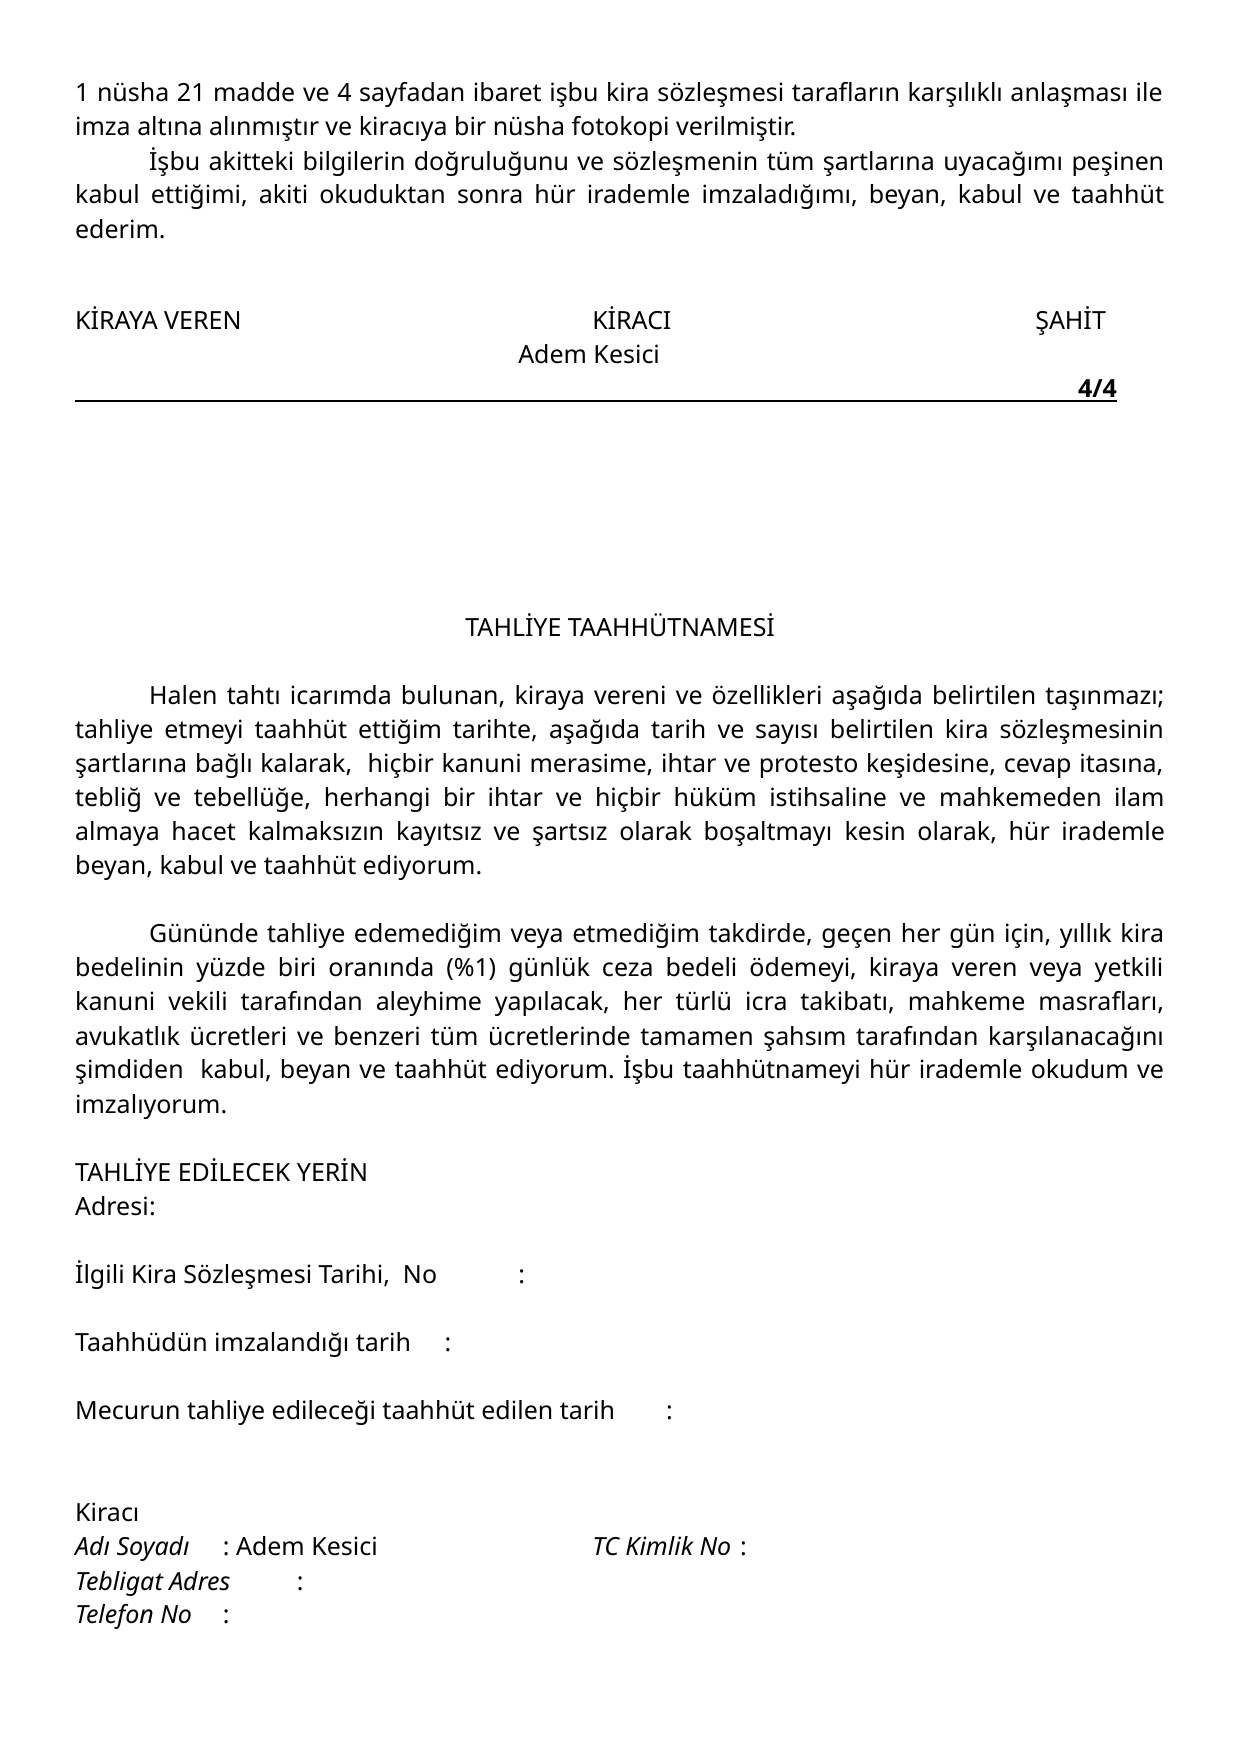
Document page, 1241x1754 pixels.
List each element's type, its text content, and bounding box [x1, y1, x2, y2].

text KİRAYA VEREN KİRACI ŞAHİT [75, 303, 1165, 337]
text Halen tahtı icarımda bulunan, kiraya vereni ve özellikleri aşağıda belirtilen taşınmazı; tahliye etmeyi taahhüt ettiğim tarihte, aşağıda tarih ve sayısı belirtilen kira sözleşmesinin şartlarına bağlı kalarak, hiçbir kanuni merasime, ihtar ve protesto keşidesine, cevap itasına, tebliğ ve tebellüğe, herhangi bir ihtar ve hiçbir hüküm istihsaline ve mahkemeden ilam almaya hacet kalmaksızın kayıtsız ve şartsız olarak boşaltmayı kesin olarak, hür irademle beyan, kabul ve taahhüt ediyorum. [75, 677, 1165, 882]
text Adı Soyadı : Adem Kesici TC Kimlik No : [75, 1529, 1165, 1563]
text Adresi : [75, 1188, 1165, 1222]
text Adem Kesici 4/4 [75, 337, 1165, 405]
text Telefon No : [75, 1597, 1165, 1631]
text TAHLİYE TAAHHÜTNAMESİ [75, 609, 1165, 643]
text Mecurun tahliye edileceği taahhüt edilen tarih : [75, 1393, 1165, 1427]
text Kiracı [75, 1495, 1165, 1529]
text İlgili Kira Sözleşmesi Tarihi, No : [75, 1257, 1165, 1291]
text Taahhüdün imzalandığı tarih : [75, 1325, 1165, 1359]
text 1 nüsha 21 madde ve 4 sayfadan ibaret işbu kira sözleşmesi tarafların karşılıklı anlaşması ile imza altına alınmıştır ve kiracıya bir nüsha fotokopi verilmiştir. [75, 75, 1165, 143]
text İşbu akitteki bilgilerin doğruluğunu ve sözleşmenin tüm şartlarına uyacağımı peşinen kabul ettiğimi, akiti okuduktan sonra hür irademle imzaladığımı, beyan, kabul ve taahhüt ederim. [75, 143, 1165, 245]
text Gününde tahliye edemediğim veya etmediğim takdirde, geçen her gün için, yıllık kira bedelinin yüzde biri oranında (%1) günlük ceza bedeli ödemeyi, kiraya veren veya yetkili kanuni vekili tarafından aleyhime yapılacak, her türlü icra takibatı, mahkeme masrafları, avukatlık ücretleri ve benzeri tüm ücretlerinde tamamen şahsım tarafından karşılanacağını şimdiden kabul, beyan ve taahhüt ediyorum. İşbu taahhütnameyi hür irademle okudum ve imzalıyorum. [75, 916, 1165, 1120]
text Tebligat Adres : [75, 1563, 1165, 1597]
text TAHLİYE EDİLECEK YERİN [75, 1154, 1165, 1188]
